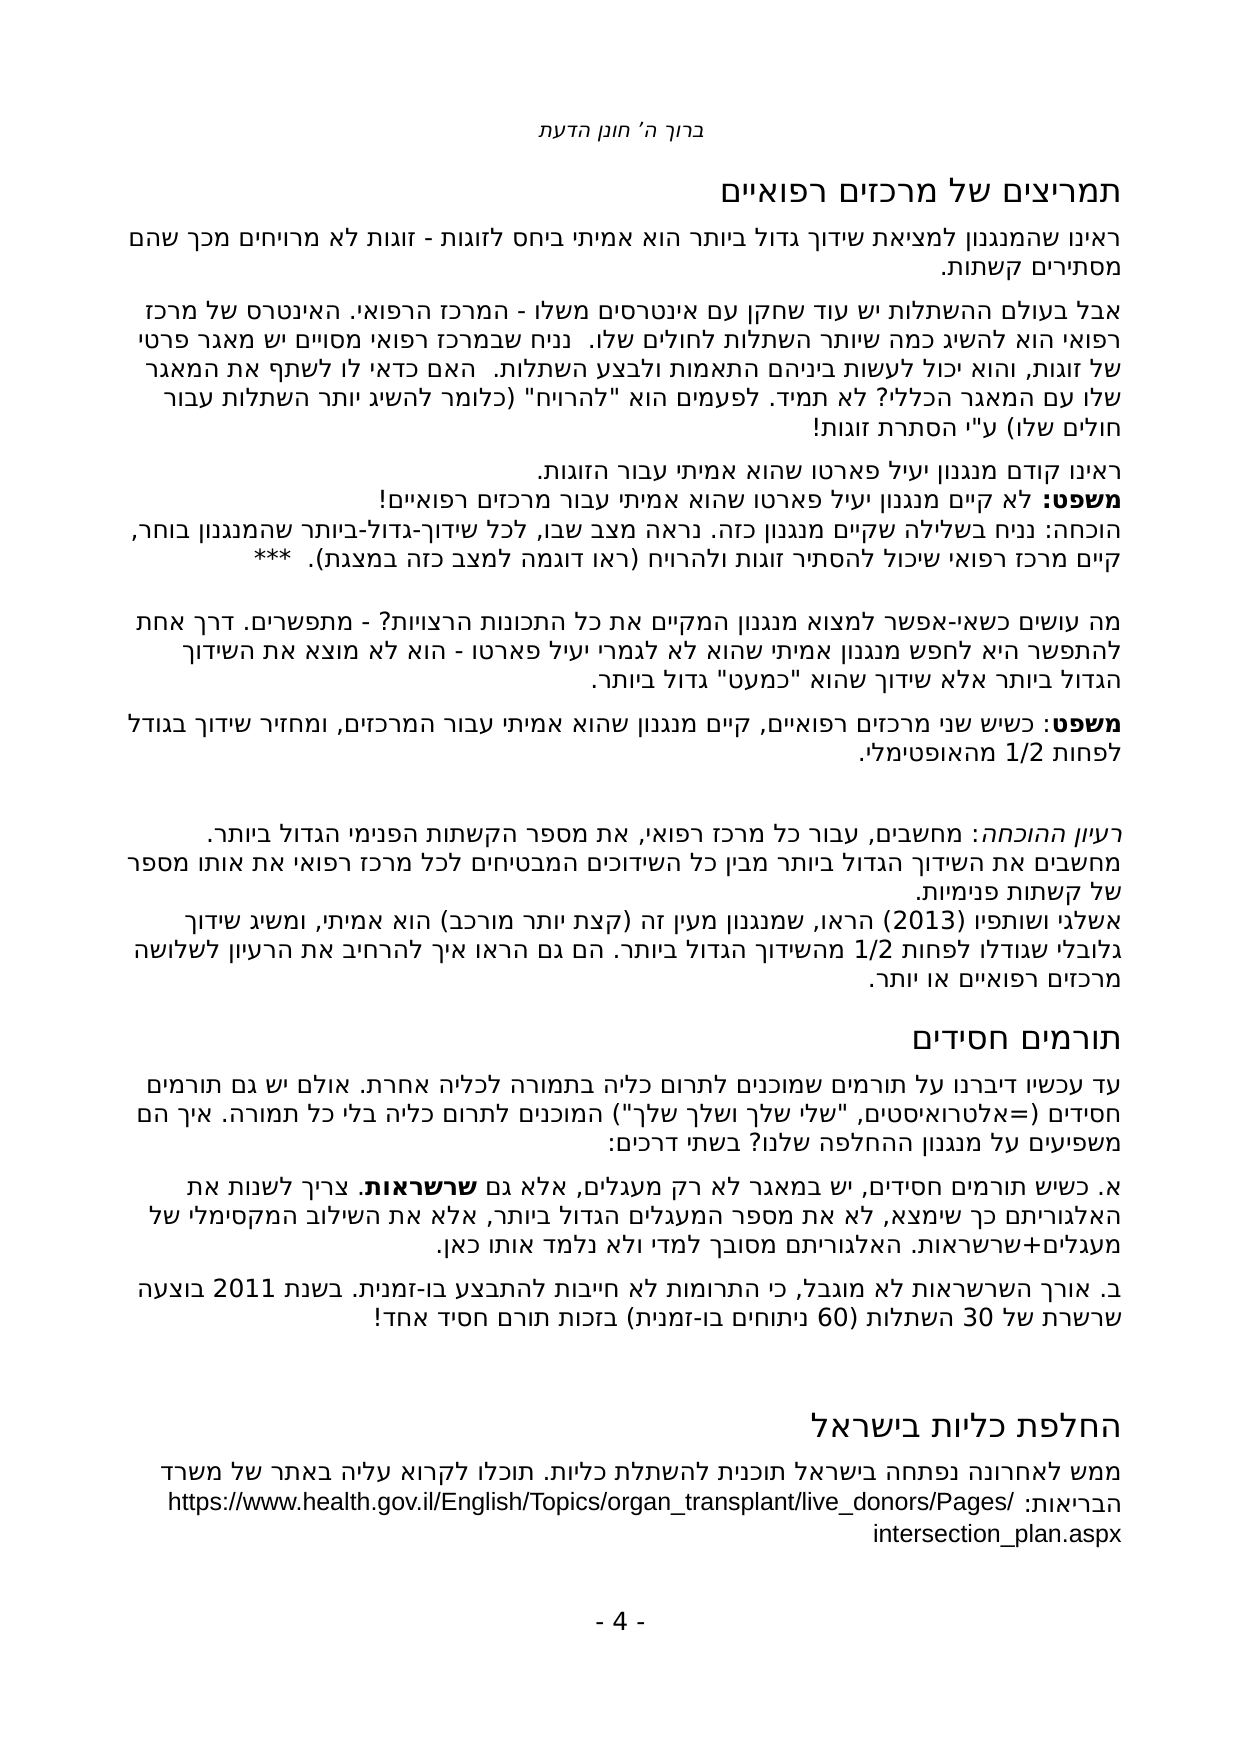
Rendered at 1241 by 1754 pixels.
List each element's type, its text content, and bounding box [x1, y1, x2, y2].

text אשלגי ושותפיו (2013) הראו, שמנגנון מעין זה (קצת יותר מורכב) הוא אמיתי, ומשיג שידוך גלובלי שגודלו לפחות 1/2 מהשידוך הגדול ביותר. הם גם הראו איך להרחיב את הרעיון לשלושה מרכזים רפואיים או יותר. [118, 906, 1122, 994]
text אבל בעולם ההשתלות יש עוד שחקן עם אינטרסים משלו - המרכז הרפואי. האינטרס של מרכז רפואי הוא להשיג כמה שיותר השתלות לחולים שלו. נניח שבמרכז רפואי מסויים יש מאגר פרטי של זוגות, והוא יכול לעשות ביניהם התאמות ולבצע השתלות. האם כדאי לו לשתף את המאגר שלו עם המאגר הכללי? לא תמיד. לפעמים הוא "להרויח" (כלומר להשיג יותר השתלות עבור חולים שלו) ע"י הסתרת זוגות! [118, 296, 1122, 442]
subtitle החלפת כליות בישראל [118, 1406, 1122, 1445]
text עד עכשיו דיברנו על תורמים שמוכנים לתרום כליה בתמורה לכליה אחרת. אולם יש גם תורמים חסידים (=אלטרואיסטים, "שלי שלך ושלך שלך") המוכנים לתרום כליה בלי כל תמורה. איך הם משפיעים על מנגנון ההחלפה שלנו? בשתי דרכים: [118, 1070, 1122, 1158]
text רעיון ההוכחה: מחשבים, עבור כל מרכז רפואי, את מספר הקשתות הפנימי הגדול ביותר. [118, 819, 1122, 848]
subtitle תמריצים של מרכזים רפואיים [118, 172, 1122, 211]
text ראינו קודם מנגנון יעיל פארטו שהוא אמיתי עבור הזוגות. [118, 457, 1122, 486]
text מה עושים כשאי-אפשר למצוא מנגנון המקיים את כל התכונות הרצויות? - מתפשרים. דרך אחת להתפשר היא לחפש מנגנון אמיתי שהוא לא לגמרי יעיל פארטו - הוא לא מוצא את השידוך הגדול ביותר אלא שידוך שהוא "כמעט" גדול ביותר. [118, 607, 1122, 695]
text א. כשיש תורמים חסידים, יש במאגר לא רק מעגלים, אלא גם שרשראות. צריך לשנות את האלגוריתם כך שימצא, לא את מספר המעגלים הגדול ביותר, אלא את השילוב המקסימלי של מעגלים+שרשראות. האלגוריתם מסובך למדי ולא נלמד אותו כאן. [118, 1172, 1122, 1260]
text מחשבים את השידוך הגדול ביותר מבין כל השידוכים המבטיחים לכל מרכז רפואי את אותו מספר של קשתות פנימיות. [118, 848, 1122, 906]
text משפט: לא קיים מנגנון יעיל פארטו שהוא אמיתי עבור מרכזים רפואיים! [118, 486, 1122, 515]
text ב. אורך השרשראות לא מוגבל, כי התרומות לא חייבות להתבצע בו-זמנית. בשנת 2011 בוצעה שרשרת של 30 השתלות (60 ניתוחים בו-זמנית) בזכות תורם חסיד אחד! [118, 1274, 1122, 1333]
text ראינו שהמנגנון למציאת שידוך גדול ביותר הוא אמיתי ביחס לזוגות - זוגות לא מרויחים מכך שהם מסתירים קשתות. [118, 223, 1122, 282]
text משפט: כשיש שני מרכזים רפואיים, קיים מנגנון שהוא אמיתי עבור המרכזים, ומחזיר שידוך בגודל לפחות 1/2 מהאופטימלי. [118, 709, 1122, 768]
text ממש לאחרונה נפתחה בישראל תוכנית להשתלת כליות. תוכלו לקרוא עליה באתר של משרד הבריאות: https://www.health.gov.il/English/Topics/organ_transplant/live_donors/Pages/intersection_plan.aspx [118, 1458, 1122, 1550]
subtitle תורמים חסידים [118, 1019, 1122, 1058]
text הוכחה: נניח בשלילה שקיים מנגנון כזה. נראה מצב שבו, לכל שידוך-גדול-ביותר שהמנגנון בוחר, קיים מרכז רפואי שיכול להסתיר זוגות ולהרויח (ראו דוגמה למצב כזה במצגת). *** [118, 515, 1122, 573]
